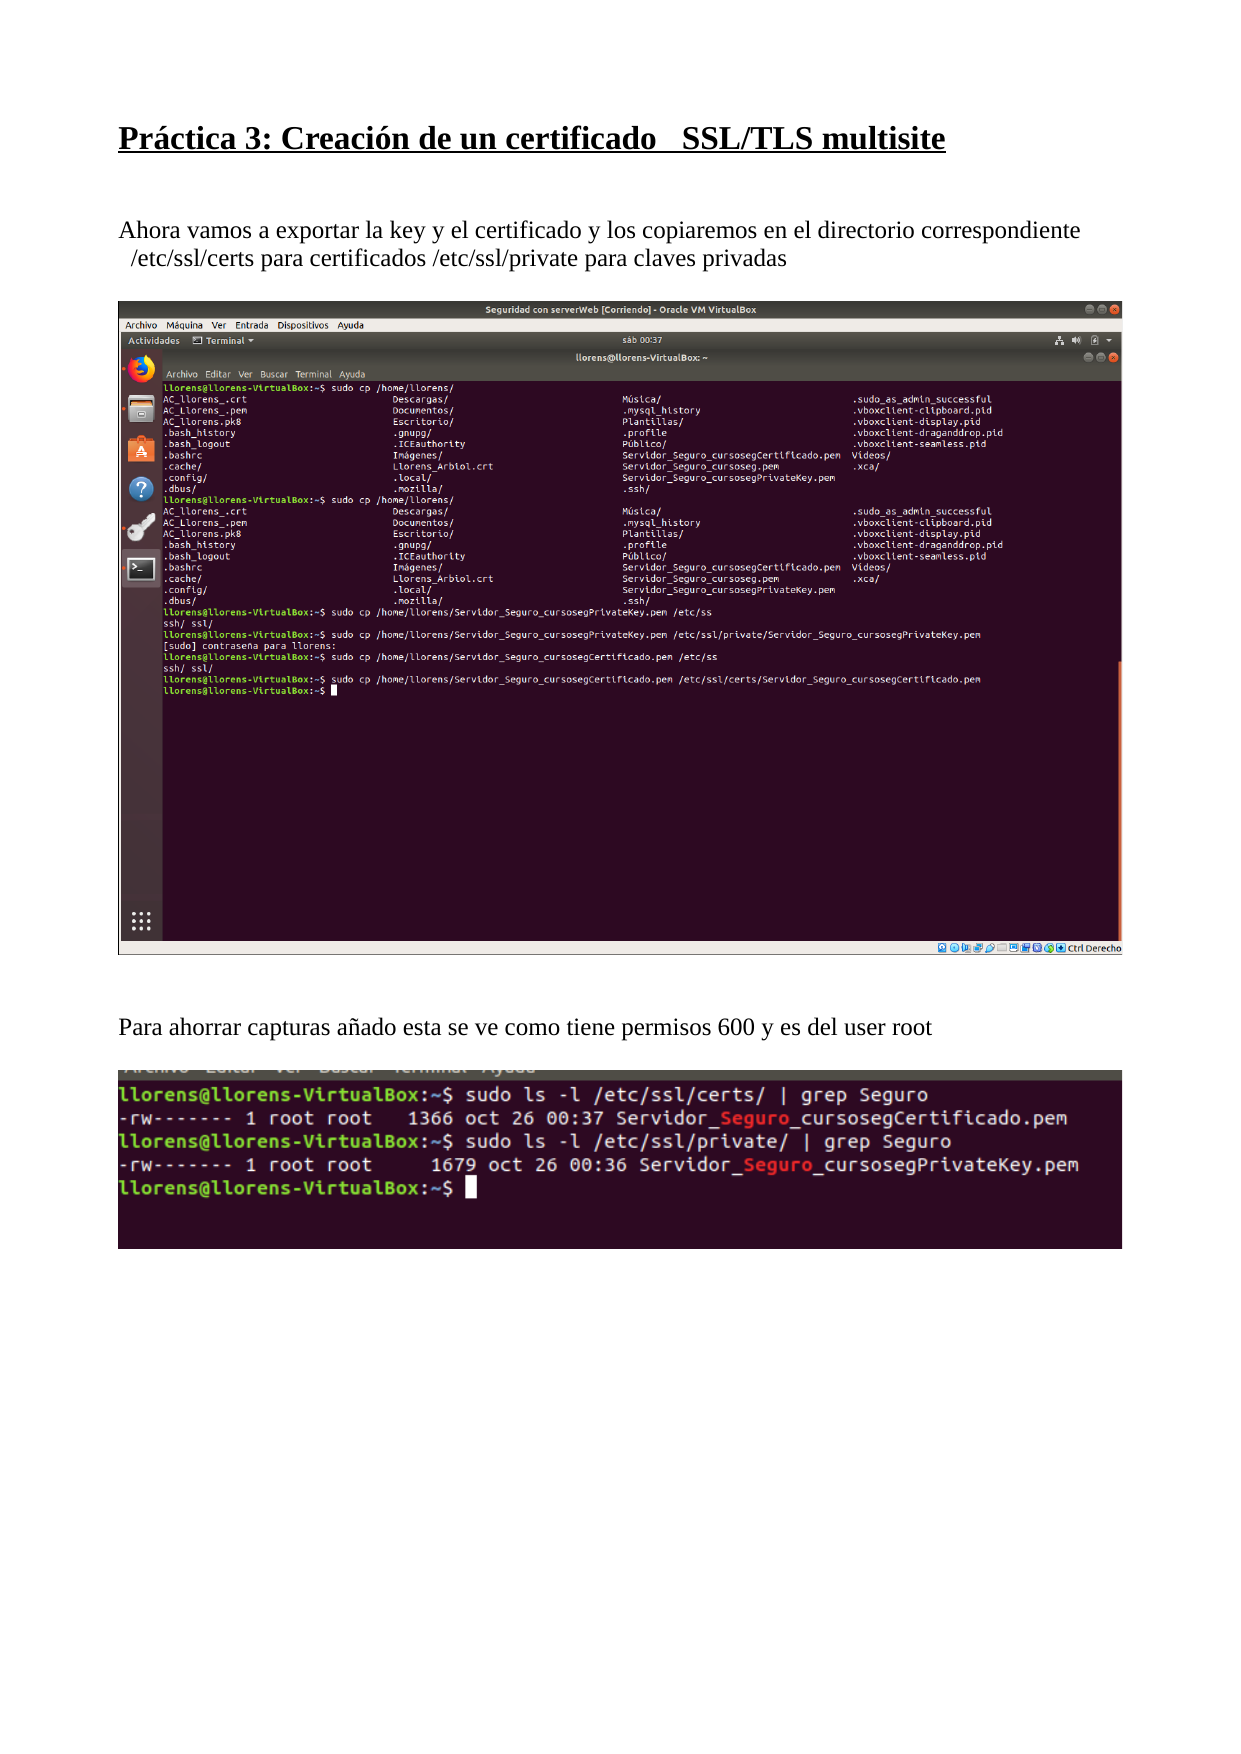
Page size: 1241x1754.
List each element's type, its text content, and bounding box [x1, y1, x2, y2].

text /etc/ssl/certs para certificados /etc/ssl/private para claves privadas [118, 243, 1122, 272]
text Ahora vamos a exportar la key y el certificado y los copiaremos en el directorio correspondiente [118, 215, 1122, 243]
text Para ahorrar capturas añado esta se ve como tiene permisos 600 y es del user root [118, 1012, 1122, 1041]
picture [118, 301, 1123, 955]
picture [118, 1070, 1123, 1249]
